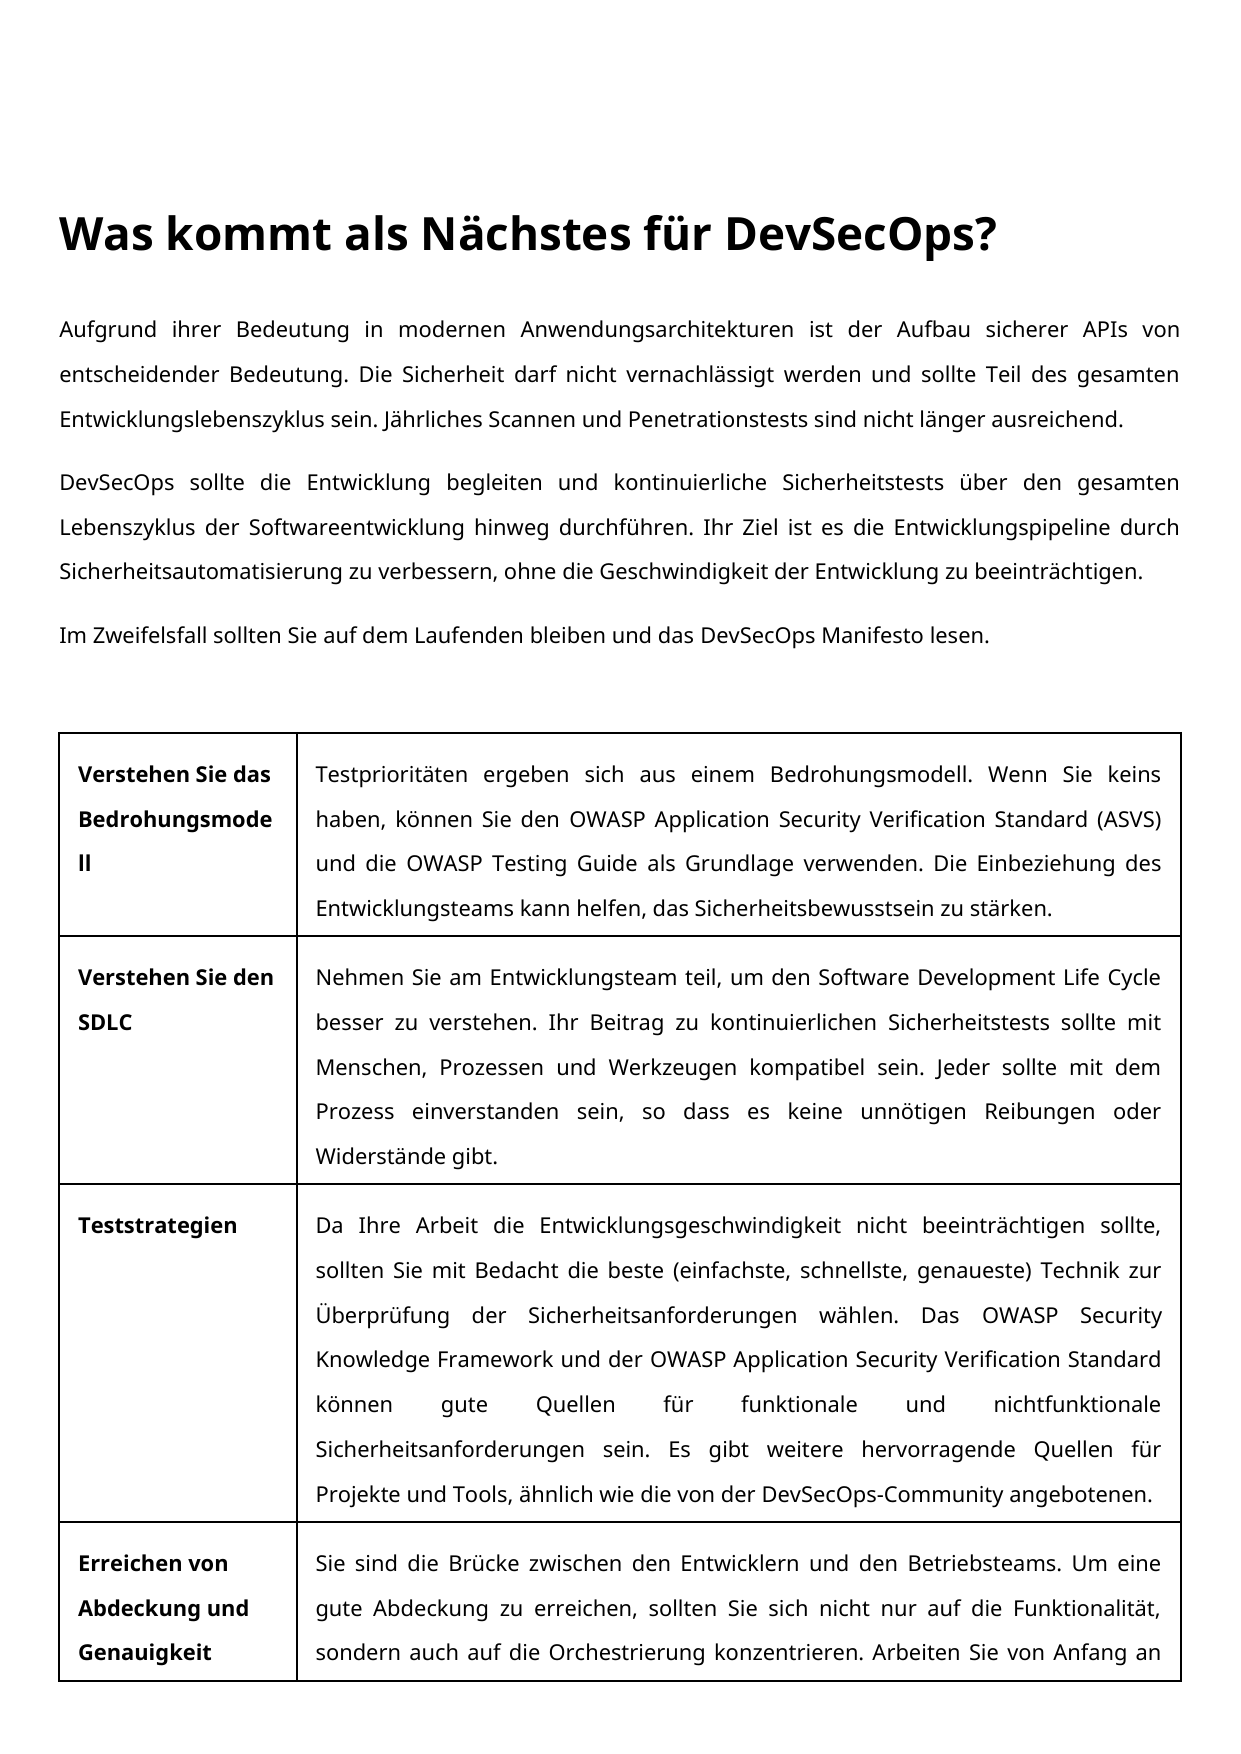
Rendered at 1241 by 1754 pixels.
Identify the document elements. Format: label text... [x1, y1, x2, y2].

text DevSecOps sollte die Entwicklung begleiten und kontinuierliche Sicherheitstests über den gesamten Lebenszyklus der Softwareentwicklung hinweg durchführen. Ihr Ziel ist es die Entwicklungspipeline durch Sicherheitsautomatisierung zu verbessern, ohne die Geschwindigkeit der Entwicklung zu beeinträchtigen. [59, 467, 1181, 586]
table_cell Verstehen Sie den SDLC [60, 937, 296, 1183]
text Im Zweifelsfall sollten Sie auf dem Laufenden bleiben und das DevSecOps Manifesto lesen. [59, 620, 1181, 649]
table_cell Teststrategien [60, 1185, 296, 1521]
table_cell Testprioritäten ergeben sich aus einem Bedrohungsmodell. Wenn Sie keins haben, können Sie den OWASP Application Security Verification Standard (ASVS) und die OWASP Testing Guide als Grundlage verwenden. Die Einbeziehung des Entwicklungsteams kann helfen, das Sicherheitsbewusstsein zu stärken. [298, 734, 1180, 935]
text Aufgrund ihrer Bedeutung in modernen Anwendungsarchitekturen ist der Aufbau sicherer APIs von entscheidender Bedeutung. Die Sicherheit darf nicht vernachlässigt werden und sollte Teil des gesamten Entwicklungslebenszyklus sein. Jährliches Scannen und Penetrationstests sind nicht länger ausreichend. [59, 314, 1181, 433]
table_header [297, 665, 1181, 732]
table_cell Erreichen von Abdeckung und Genauigkeit [60, 1523, 296, 1679]
table_header [59, 665, 297, 732]
table_cell Nehmen Sie am Entwicklungsteam teil, um den Software Development Life Cycle besser zu verstehen. Ihr Beitrag zu kontinuierlichen Sicherheitstests sollte mit Menschen, Prozessen und Werkzeugen kompatibel sein. Jeder sollte mit dem Prozess einverstanden sein, so dass es keine unnötigen Reibungen oder Widerstände gibt. [298, 937, 1180, 1183]
subtitle Was kommt als Nächstes für DevSecOps? [59, 202, 1181, 264]
table_cell Sie sind die Brücke zwischen den Entwicklern und den Betriebsteams. Um eine gute Abdeckung zu erreichen, sollten Sie sich nicht nur auf die Funktionalität, sondern auch auf die Orchestrierung konzentrieren. Arbeiten Sie von Anfang an [298, 1523, 1180, 1679]
table_cell Da Ihre Arbeit die Entwicklungsgeschwindigkeit nicht beeinträchtigen sollte, sollten Sie mit Bedacht die beste (einfachste, schnellste, genaueste) Technik zur Überprüfung der Sicherheitsanforderungen wählen. Das OWASP Security Knowledge Framework und der OWASP Application Security Verification Standard können gute Quellen für funktionale und nichtfunktionale Sicherheitsanforderungen sein. Es gibt weitere hervorragende Quellen für Projekte und Tools, ähnlich wie die von der DevSecOps-Community angebotenen. [298, 1185, 1180, 1521]
table_cell Verstehen Sie das Bedrohungsmodell [60, 734, 296, 935]
